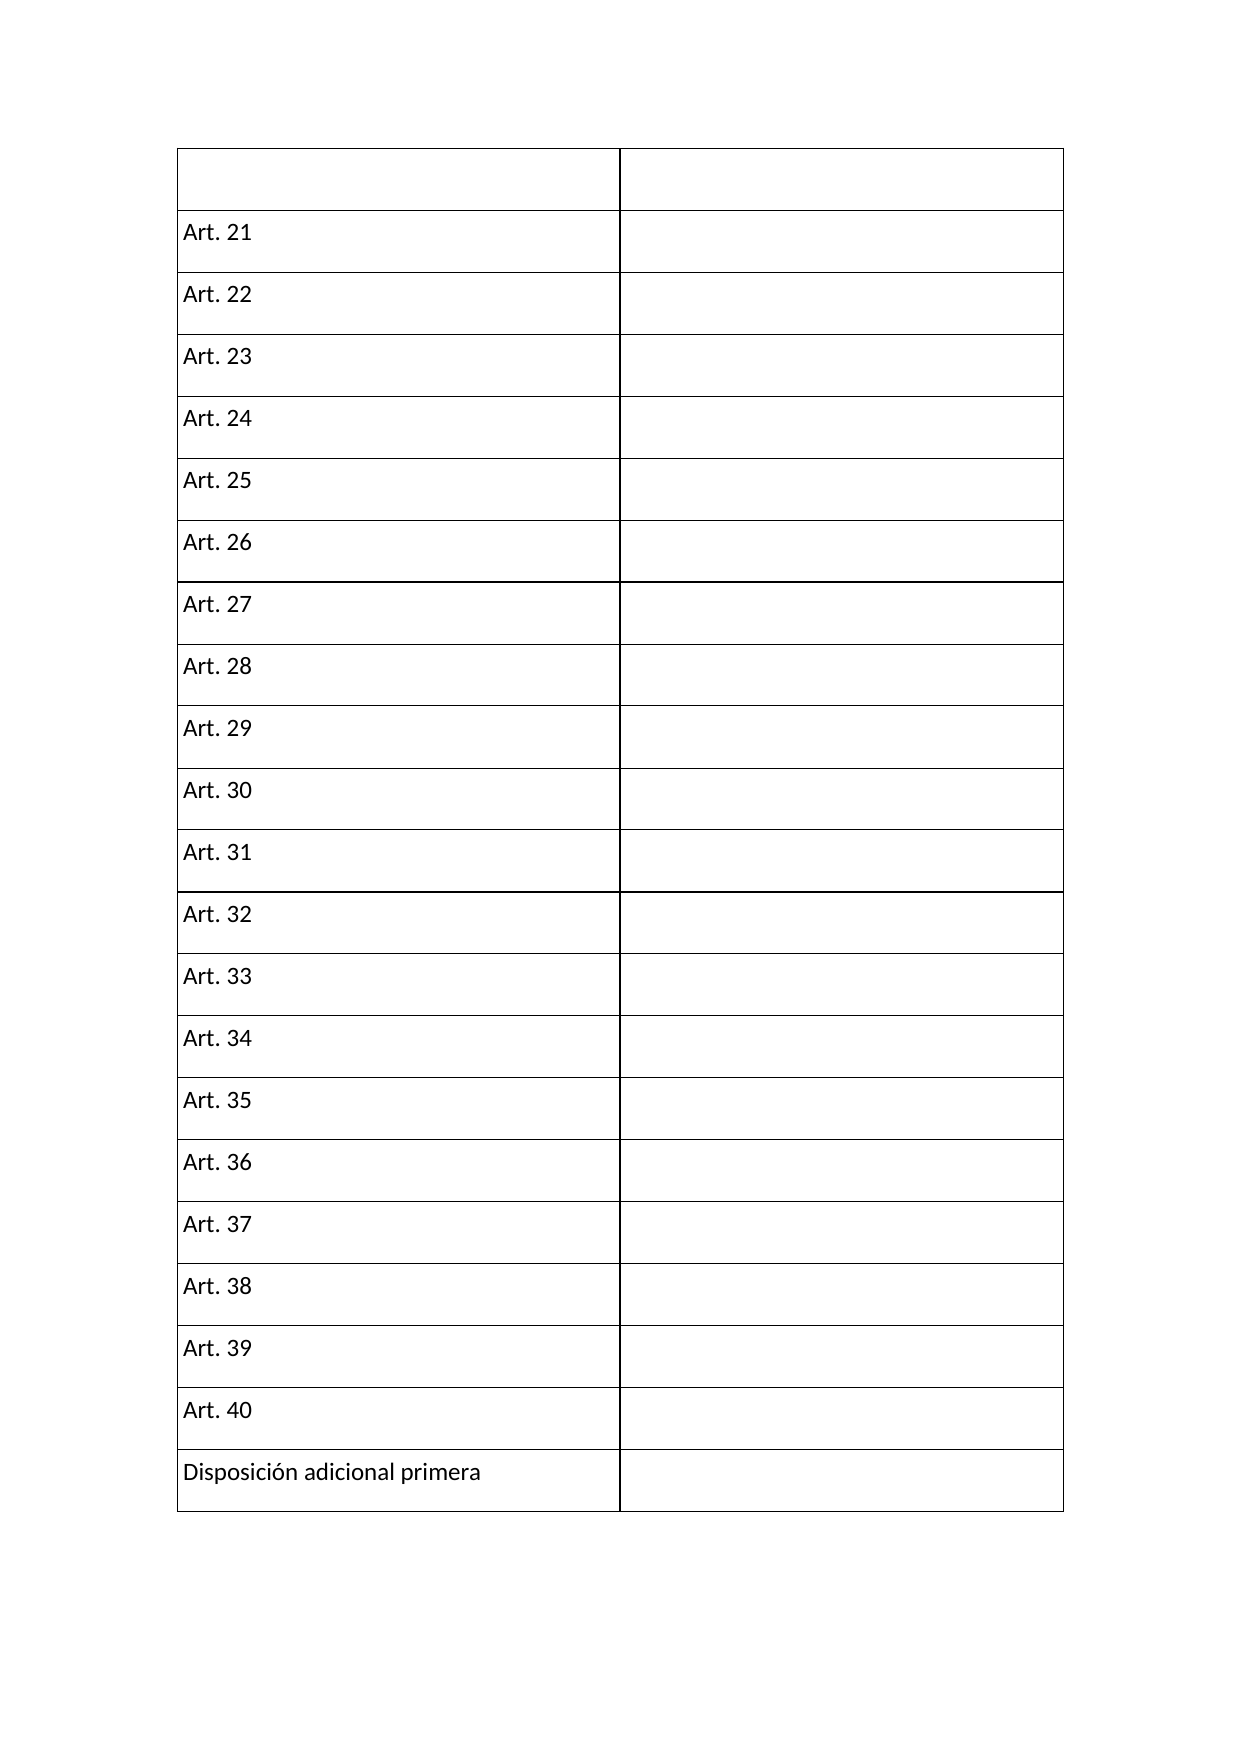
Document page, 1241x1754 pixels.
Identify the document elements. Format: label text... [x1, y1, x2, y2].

table_cell Art. 28 [178, 645, 619, 705]
table_cell [621, 1388, 1063, 1449]
table_cell Art. 35 [178, 1078, 619, 1139]
table_cell [621, 1202, 1063, 1263]
table_cell Art. 26 [178, 521, 619, 581]
table_cell [621, 893, 1063, 953]
table_cell Art. 32 [178, 893, 619, 953]
table_cell Art. 40 [178, 1388, 619, 1449]
table_cell [621, 1264, 1063, 1325]
table_cell [621, 645, 1063, 705]
table_cell [621, 1450, 1063, 1511]
table_cell [178, 149, 619, 209]
table_cell Art. 25 [178, 459, 619, 519]
table_cell [621, 706, 1063, 767]
table_cell [621, 211, 1063, 272]
table_cell Art. 31 [178, 830, 619, 891]
table_cell [621, 397, 1063, 457]
table_cell Art. 21 [178, 211, 619, 272]
table_cell [621, 1326, 1063, 1387]
table_cell [621, 149, 1063, 209]
table_cell Art. 39 [178, 1326, 619, 1387]
table_cell Art. 27 [178, 583, 619, 643]
table_cell [621, 459, 1063, 519]
table_cell Art. 38 [178, 1264, 619, 1325]
table_cell [621, 1078, 1063, 1139]
table_cell Art. 30 [178, 769, 619, 829]
table_cell [621, 1140, 1063, 1201]
table_cell [621, 830, 1063, 891]
table_cell [621, 521, 1063, 581]
table_cell [621, 583, 1063, 643]
table_cell Art. 29 [178, 706, 619, 767]
table_cell Art. 33 [178, 954, 619, 1015]
table_cell [621, 769, 1063, 829]
table_cell Art. 34 [178, 1016, 619, 1077]
table_cell Art. 36 [178, 1140, 619, 1201]
table_cell [621, 335, 1063, 396]
table_cell [621, 1016, 1063, 1077]
table_cell Art. 23 [178, 335, 619, 396]
table_cell Art. 24 [178, 397, 619, 457]
table_cell Art. 37 [178, 1202, 619, 1263]
table_cell [621, 273, 1063, 333]
table_cell Disposición adicional primera [178, 1450, 619, 1511]
table_cell Art. 22 [178, 273, 619, 333]
table_cell [621, 954, 1063, 1015]
